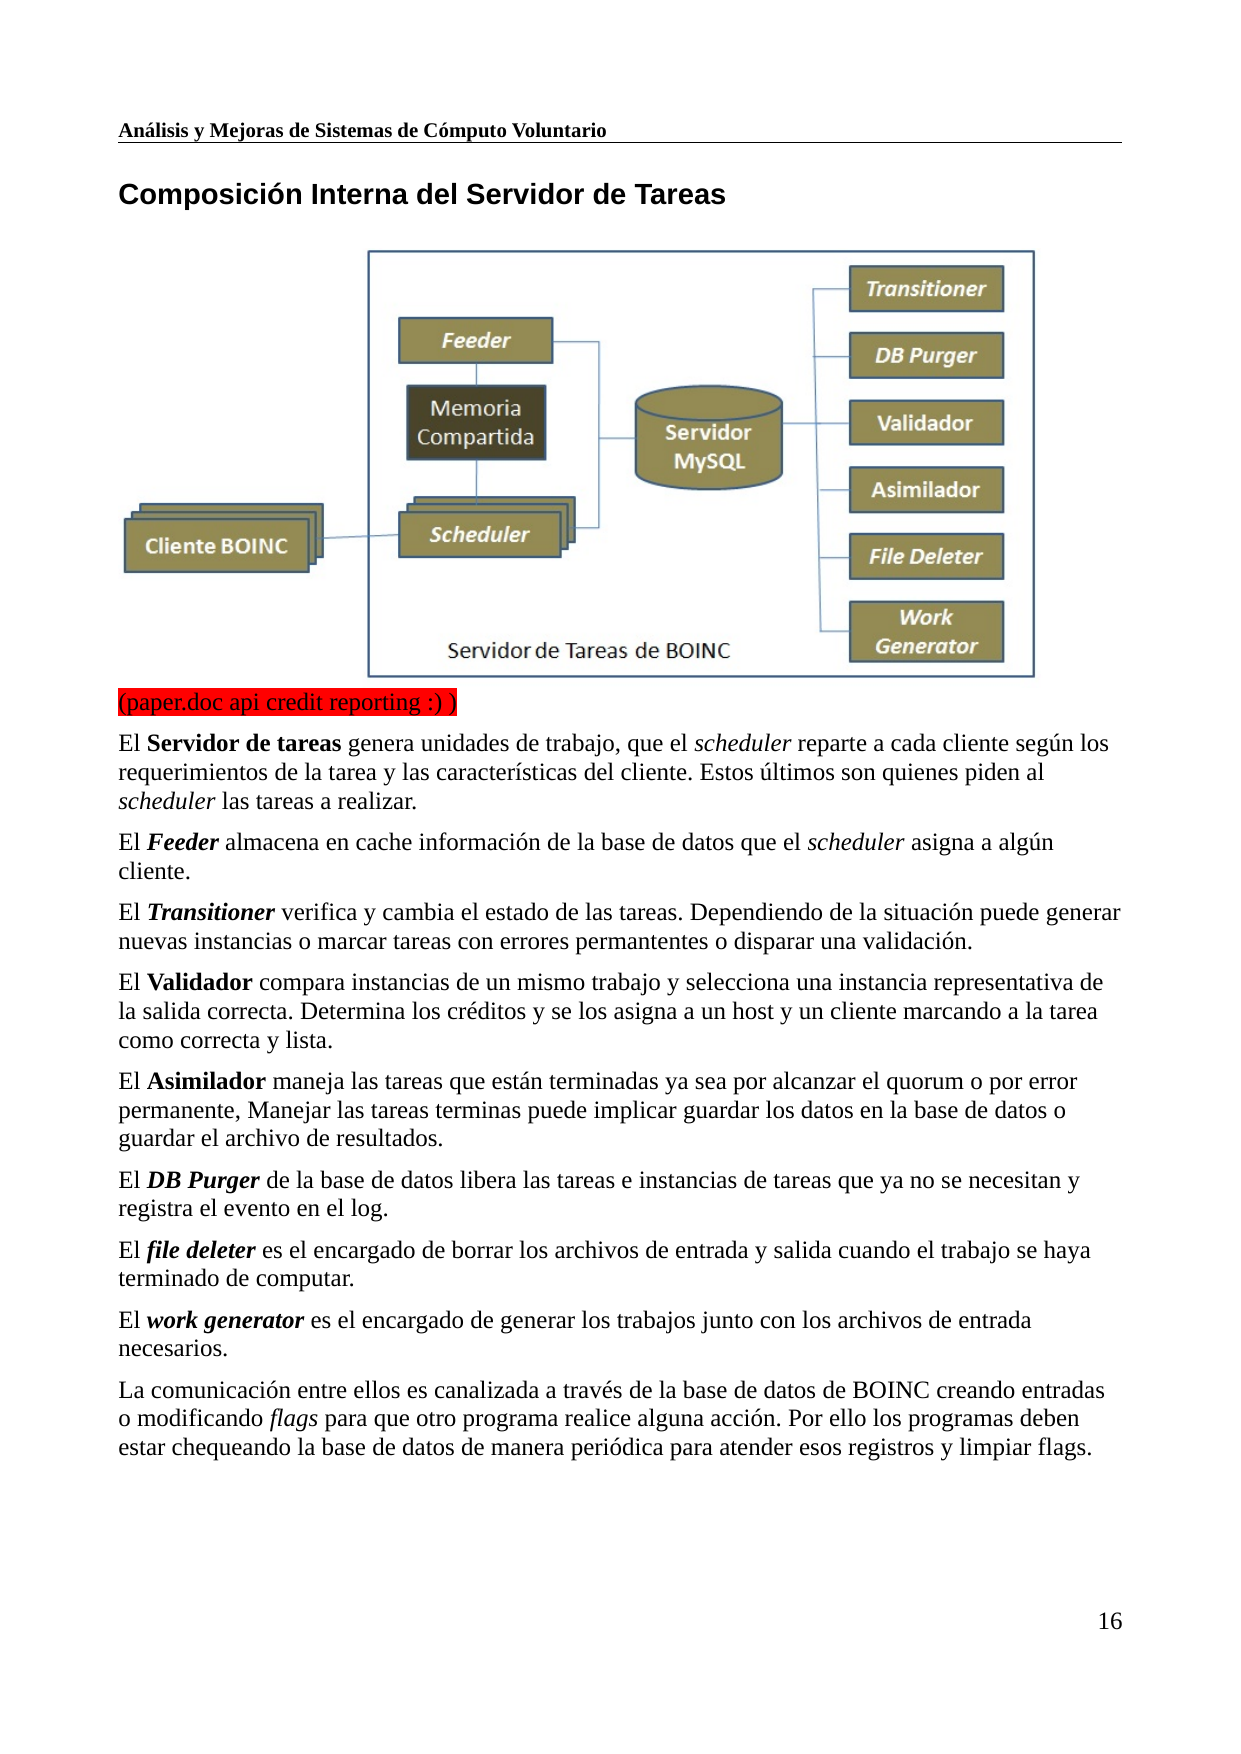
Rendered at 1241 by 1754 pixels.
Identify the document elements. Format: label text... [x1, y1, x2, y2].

text El file deleter es el encargado de borrar los archivos de entrada y salida cuando el trabajo se haya terminado de computar. [118, 1235, 1122, 1292]
text El Feeder almacena en cache información de la base de datos que el scheduler asigna a algún cliente. [118, 827, 1122, 885]
text (paper.doc api credit reporting :) ) [118, 554, 1122, 716]
text El Transitioner verifica y cambia el estado de las tareas. Dependiendo de la situación puede generar nuevas instancias o marcar tareas con errores permantentes o disparar una validación. [118, 897, 1122, 955]
text El Validador compara instancias de un mismo trabajo y selecciona una instancia representativa de la salida correcta. Determina los créditos y se los asigna a un host y un cliente marcando a la tarea como correcta y lista. [118, 967, 1122, 1053]
text El Servidor de tareas genera unidades de trabajo, que el scheduler reparte a cada cliente según los requerimientos de la tarea y las características del cliente. Estos últimos son quienes piden al scheduler las tareas a realizar. [118, 728, 1122, 815]
text El work generator es el encargado de generar los trabajos junto con los archivos de entrada necesarios. [118, 1305, 1122, 1362]
picture [118, 248, 1048, 688]
text La comunicación entre ellos es canalizada a través de la base de datos de BOINC creando entradas o modificando flags para que otro programa realice alguna acción. Por ello los programas deben estar chequeando la base de datos de manera periódica para atender esos registros y limpiar flags. [118, 1375, 1122, 1461]
subtitle Composición Interna del Servidor de Tareas [118, 177, 1122, 211]
text El DB Purger de la base de datos libera las tareas e instancias de tareas que ya no se necesitan y registra el evento en el log. [118, 1165, 1122, 1222]
text El Asimilador maneja las tareas que están terminadas ya sea por alcanzar el quorum o por error permanente, Manejar las tareas terminas puede implicar guardar los datos en la base de datos o guardar el archivo de resultados. [118, 1066, 1122, 1152]
